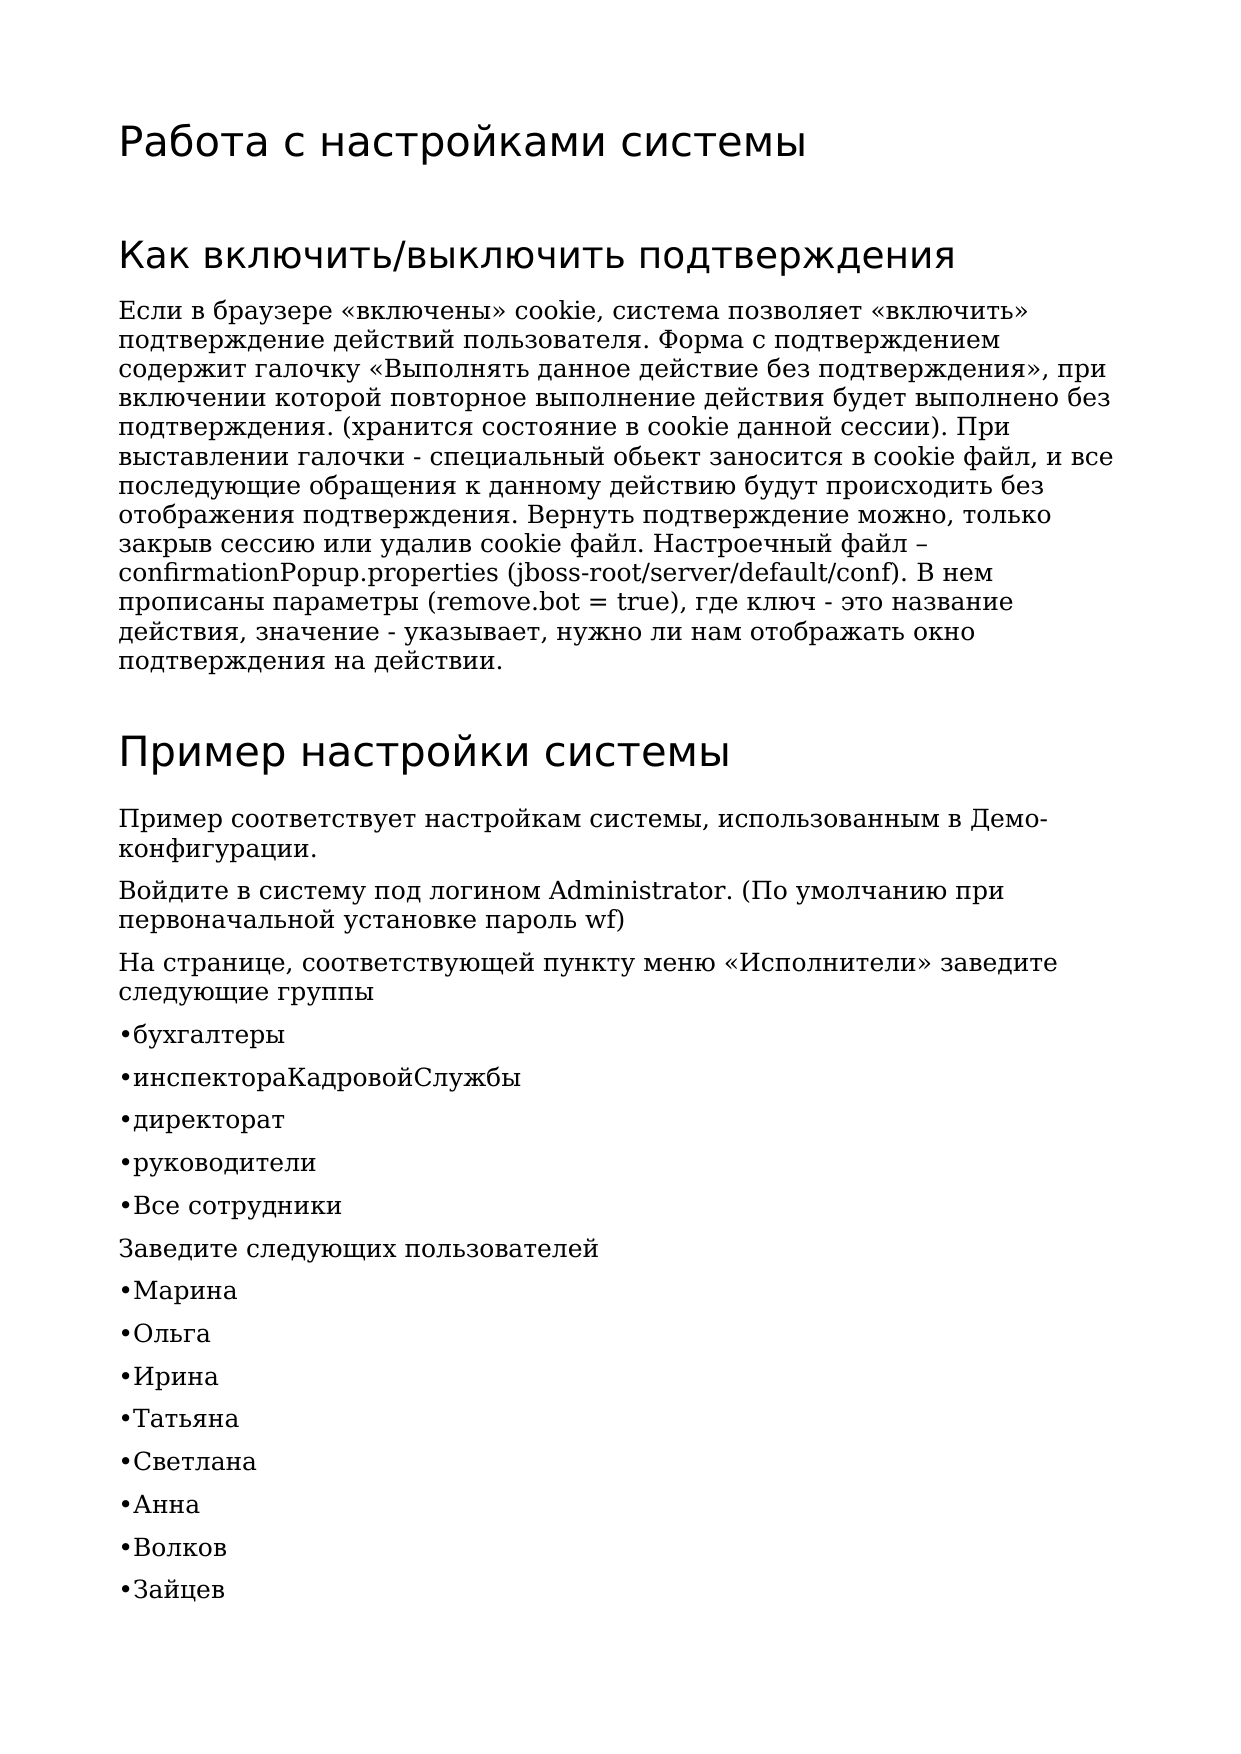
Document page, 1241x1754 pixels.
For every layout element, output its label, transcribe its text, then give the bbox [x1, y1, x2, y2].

text На странице, соответствующей пункту меню «Исполнители» заведите следующие группы [118, 948, 1122, 1007]
subtitle Пример настройки системы [118, 727, 1122, 776]
list Зайцев [118, 1575, 1122, 1604]
subtitle Работа с настройками системы [118, 118, 1122, 167]
list Анна [118, 1490, 1122, 1519]
list инспектораКадровойСлужбы [118, 1063, 1122, 1092]
list Волков [118, 1533, 1122, 1562]
list бухгалтеры [118, 1020, 1122, 1049]
list Все сотрудники [118, 1191, 1122, 1220]
subtitle Как включить/выключить подтверждения [118, 234, 1122, 278]
text Если в браузере «включены» сookie, система позволяет «включить» подтверждение действий пользователя. Форма с подтверждением содержит галочку «Выполнять данное действие без подтверждения», при включении которой повторное выполнение действия будет выполнено без подтверждения. (хранится состояние в сookie данной сессии). При выставлении галочки - специальный обьект заносится в cookie файл, и все последующие обращения к данному действию будут происходить без отображения подтверждения. Вернуть подтверждение можно, только закрыв сессию или удалив cookie файл. Настроечный файл – confirmationPopup.properties (jboss-root/server/default/conf). В нем прописаны параметры (remove.bot = true), где ключ - это название действия, значение - указывает, нужно ли нам отображать окно подтверждения на действии. [118, 296, 1122, 675]
list Ольга [118, 1319, 1122, 1348]
list Ирина [118, 1362, 1122, 1391]
text Войдите в систему под логином Administrator. (По умолчанию при первоначальной установке пароль wf) [118, 876, 1122, 935]
list руководители [118, 1148, 1122, 1177]
list Светлана [118, 1447, 1122, 1476]
list Марина [118, 1276, 1122, 1306]
text Заведите следующих пользователей [118, 1234, 1122, 1263]
list Татьяна [118, 1404, 1122, 1434]
list директорат [118, 1106, 1122, 1135]
text Пример соответствует настройкам системы, использованным в Демо-конфигурации. [118, 804, 1122, 863]
